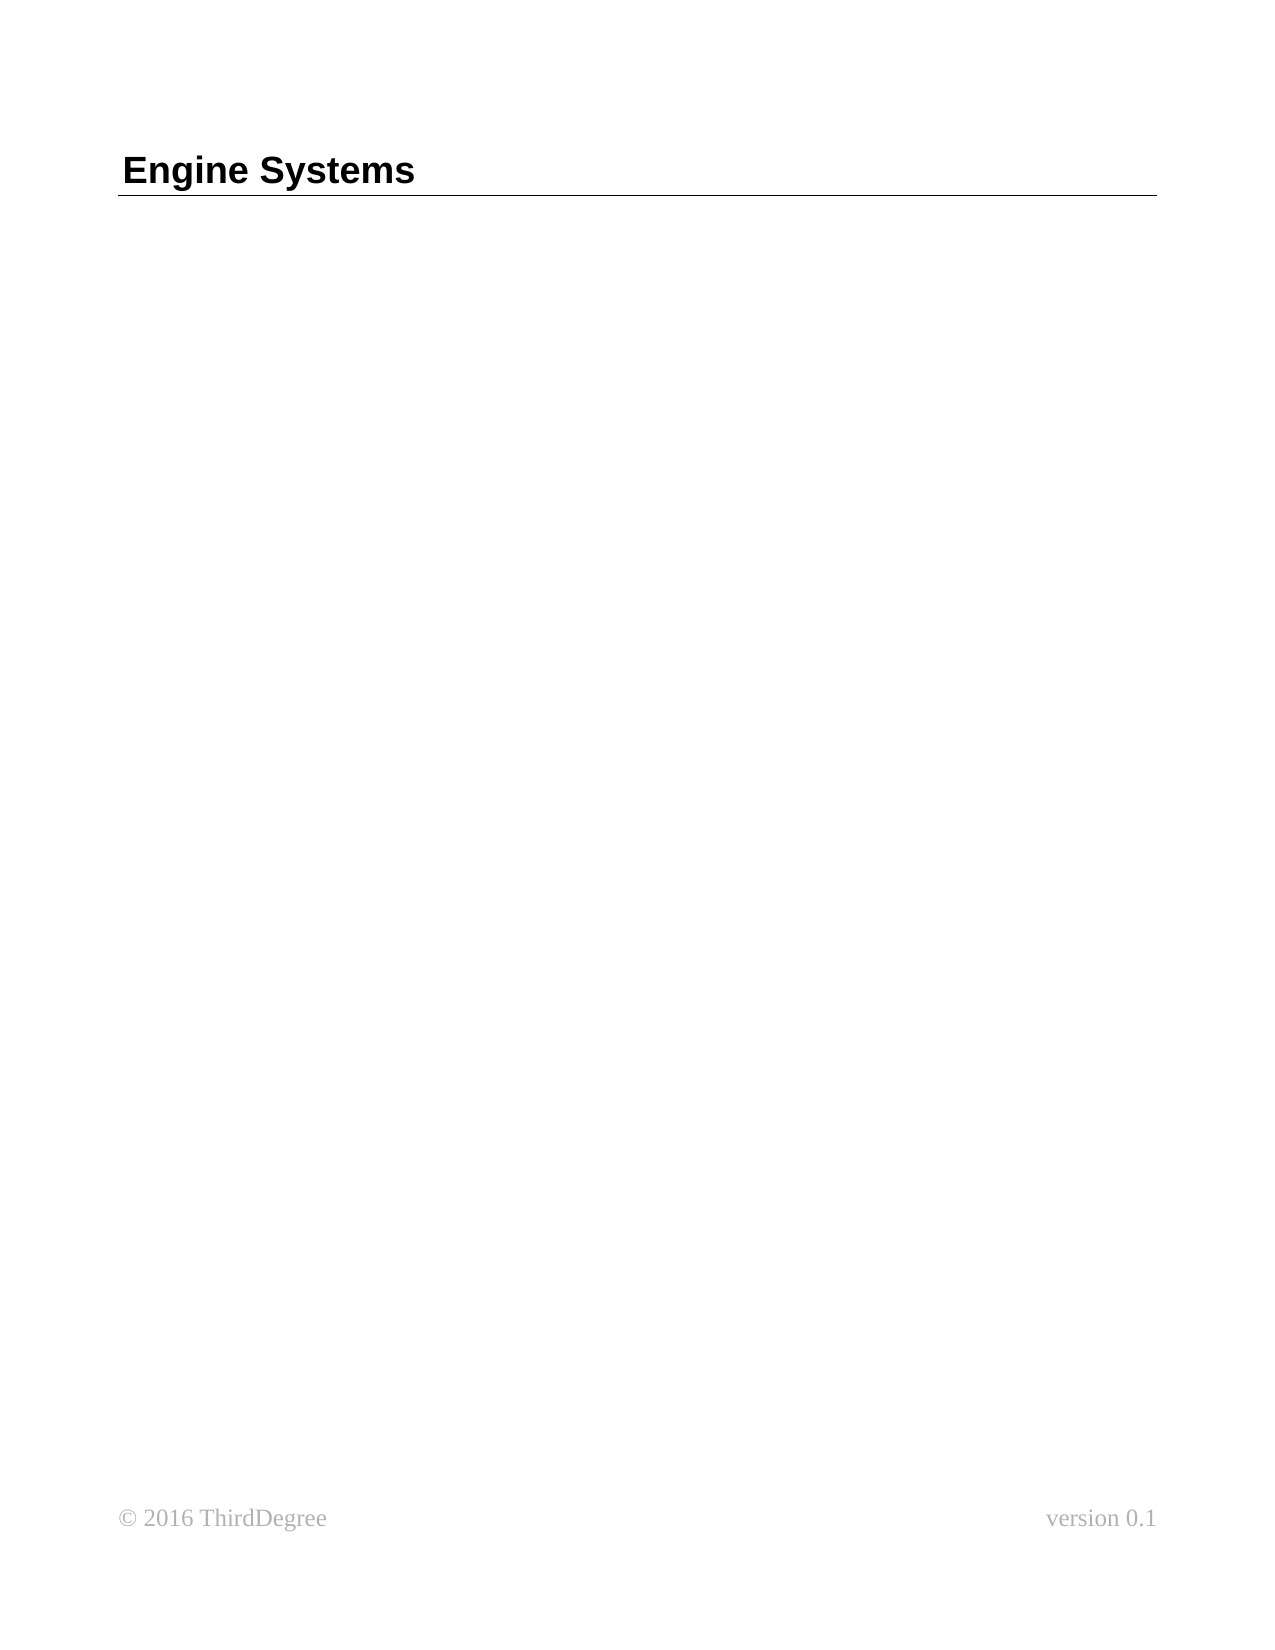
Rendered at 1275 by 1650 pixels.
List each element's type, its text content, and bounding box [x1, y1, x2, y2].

subtitle Engine Systems [118, 143, 1157, 195]
